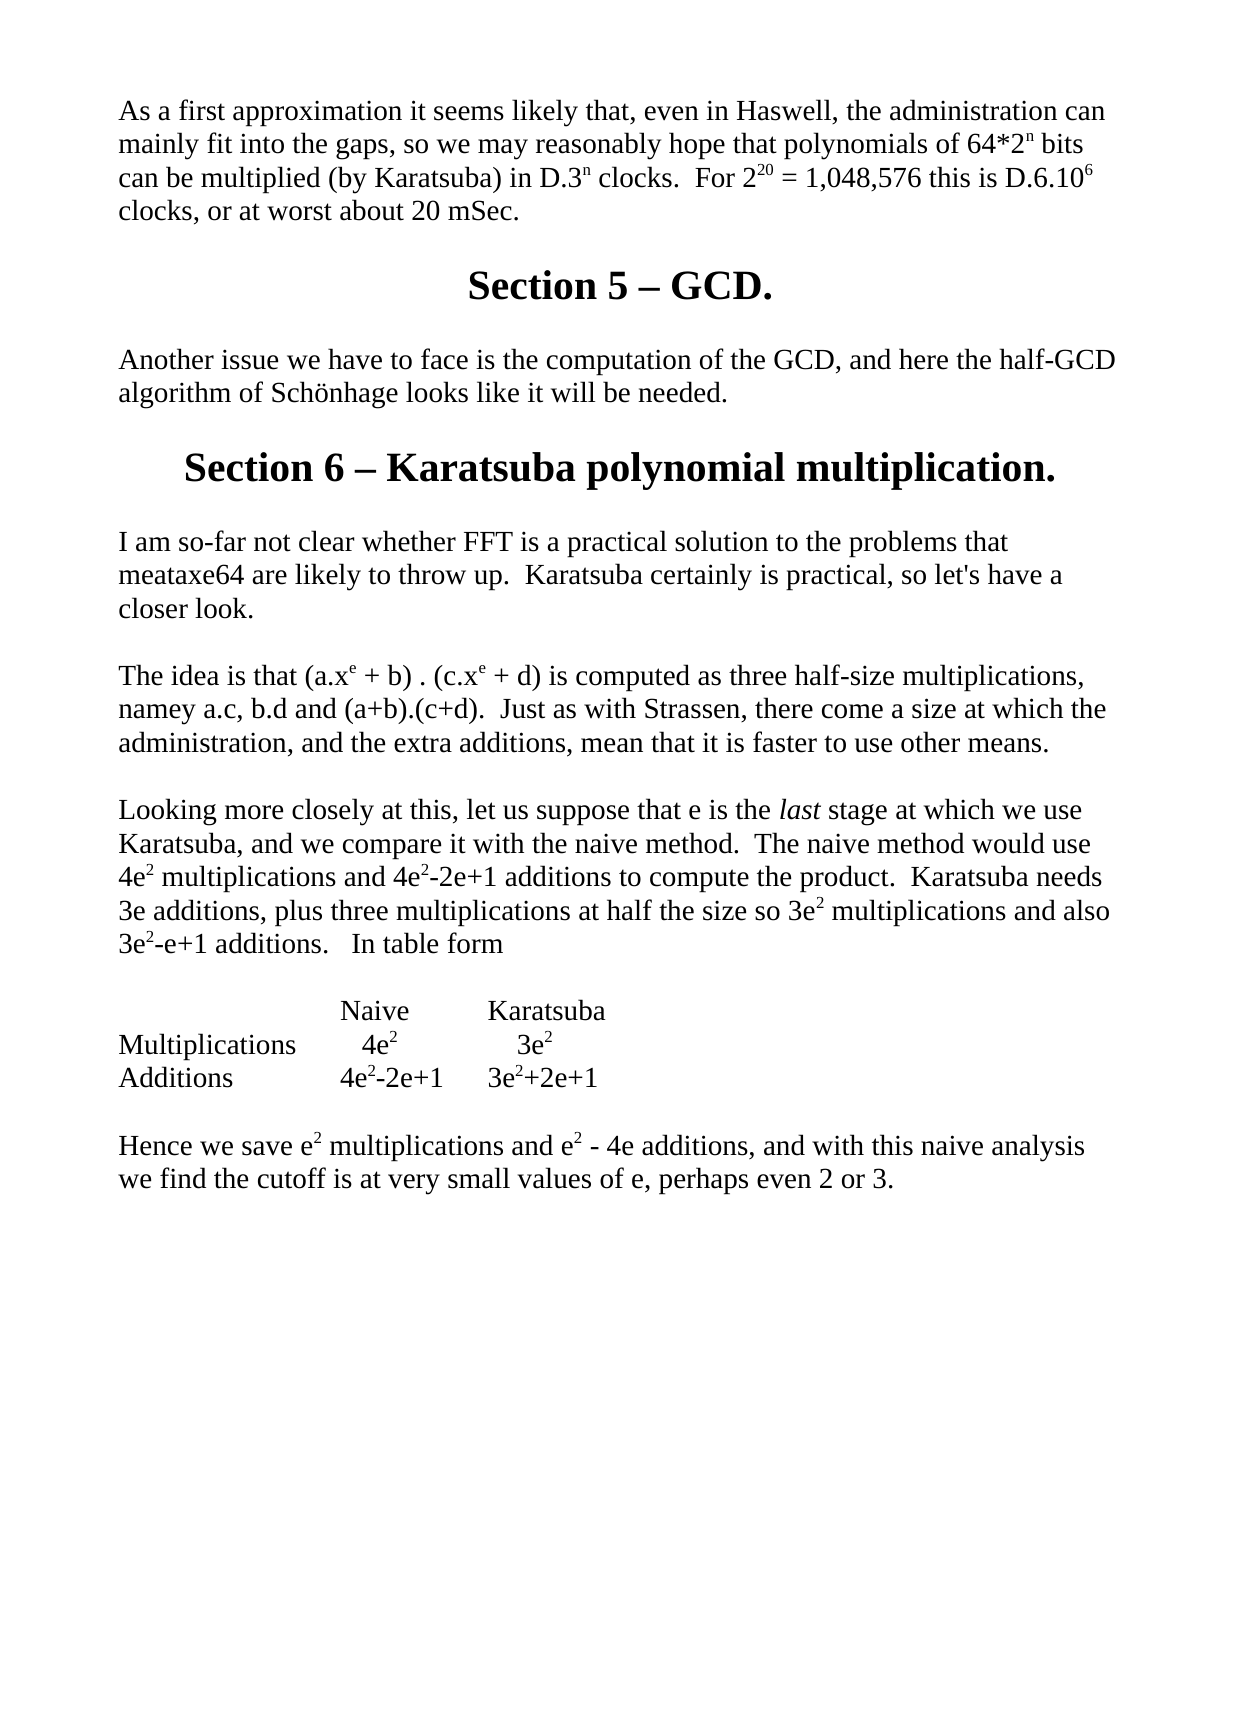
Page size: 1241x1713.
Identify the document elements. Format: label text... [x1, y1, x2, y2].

text Additions 4e2-2e+1 3e2+2e+1 [118, 1061, 1122, 1094]
text Naive Karatsuba [118, 993, 1122, 1027]
text I am so-far not clear whether FFT is a practical solution to the problems that meataxe64 are likely to throw up. Karatsuba certainly is practical, so let's have a closer look. [118, 524, 1122, 624]
text Multiplications 4e2 3e2 [118, 1027, 1122, 1061]
text Looking more closely at this, let us suppose that e is the last stage at which we use Karatsuba, and we compare it with the naive method. The naive method would use 4e2 multiplications and 4e2-2e+1 additions to compute the product. Karatsuba needs 3e additions, plus three multiplications at half the size so 3e2 multiplications and also 3e2-e+1 additions. In table form [118, 792, 1122, 960]
text Another issue we have to face is the computation of the GCD, and here the half-GCD algorithm of Schönhage looks like it will be needed. [118, 342, 1122, 409]
text As a first approximation it seems likely that, even in Haswell, the administration can mainly fit into the gaps, so we may reasonably hope that polynomials of 64*2n bits can be multiplied (by Karatsuba) in D.3n clocks. For 220 = 1,048,576 this is D.6.106 clocks, or at worst about 20 mSec. [118, 93, 1122, 227]
text Section 6 – Karatsuba polynomial multiplication. [118, 442, 1122, 490]
text Section 5 – GCD. [118, 260, 1122, 308]
text The idea is that (a.xe + b) . (c.xe + d) is computed as three half-size multiplications, namey a.c, b.d and (a+b).(c+d). Just as with Strassen, there come a size at which the administration, and the extra additions, mean that it is faster to use other means. [118, 658, 1122, 759]
text Hence we save e2 multiplications and e2 - 4e additions, and with this naive analysis we find the cutoff is at very small values of e, perhaps even 2 or 3. [118, 1128, 1122, 1195]
